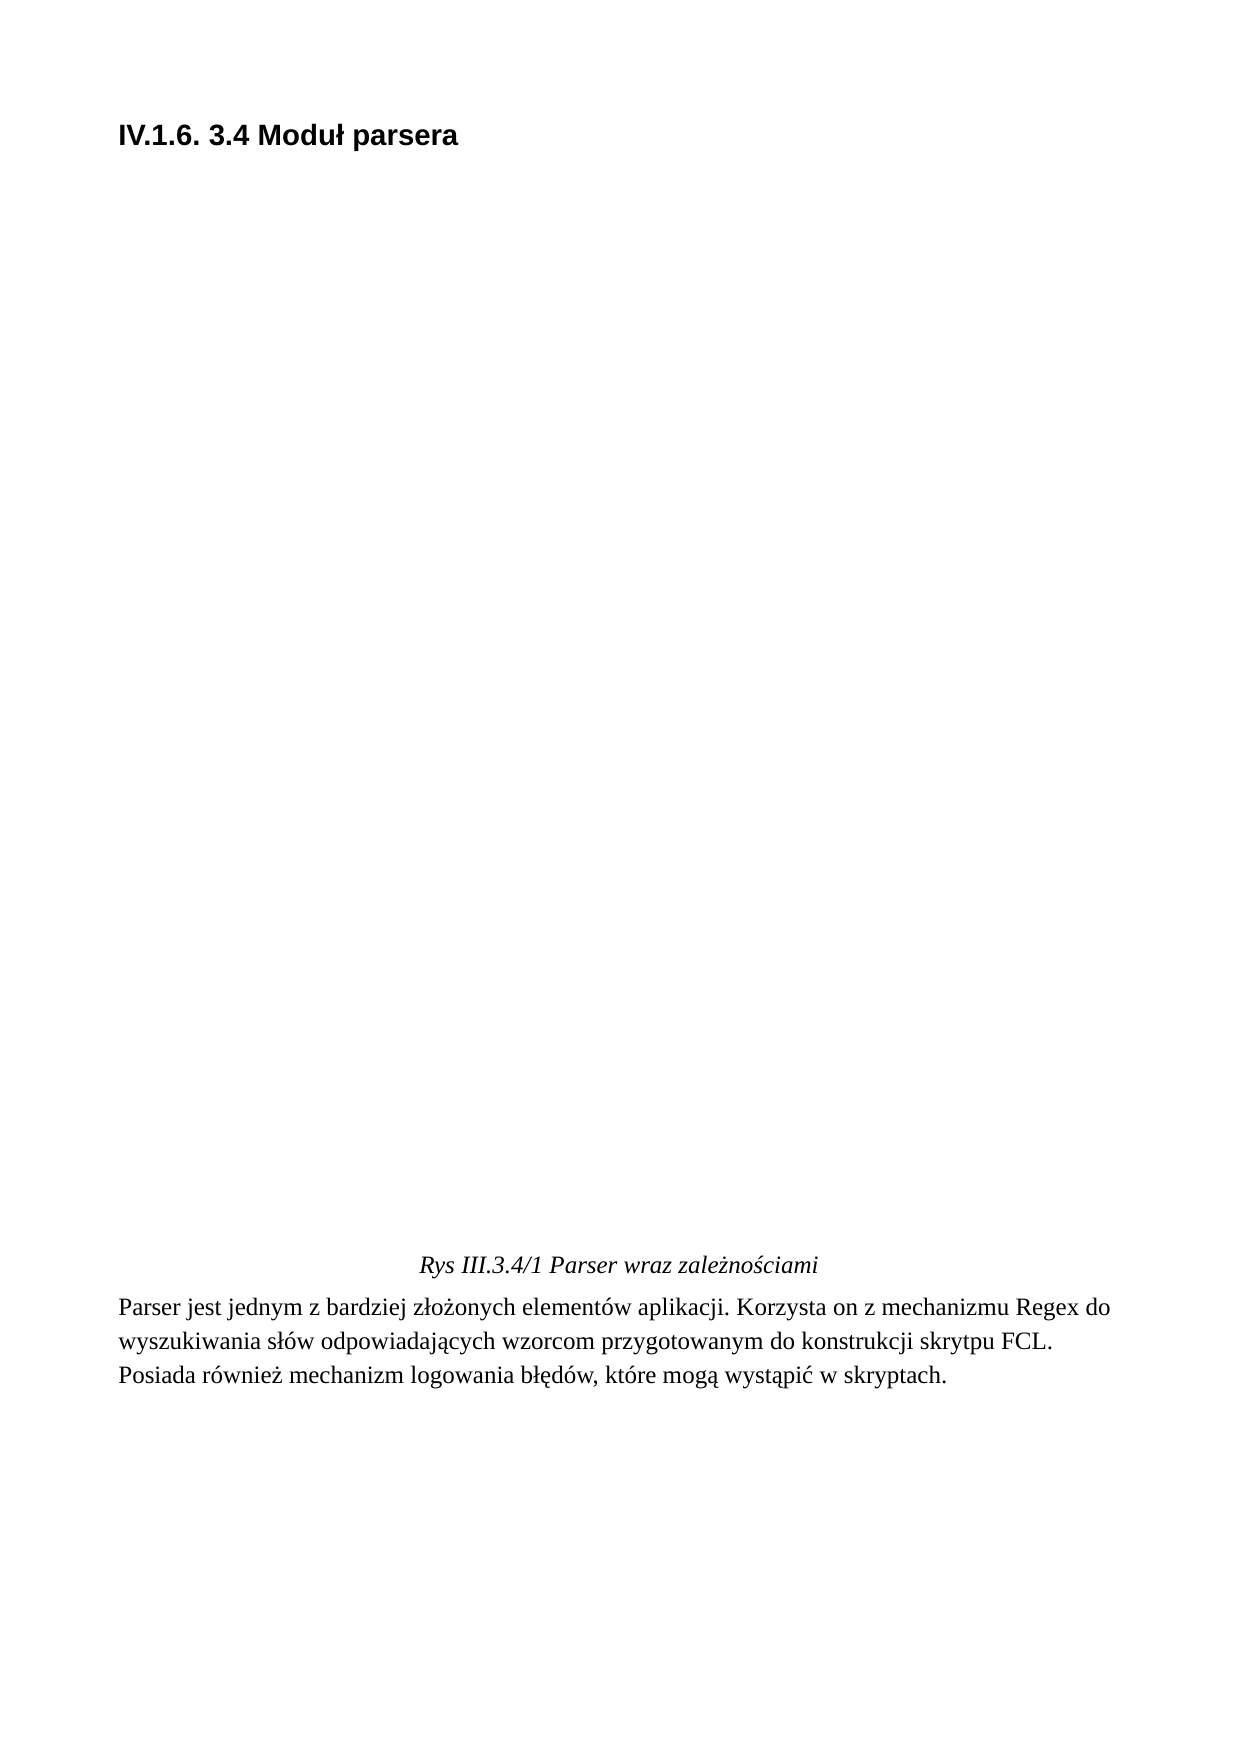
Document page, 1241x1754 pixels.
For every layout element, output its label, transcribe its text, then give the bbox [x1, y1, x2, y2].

text Parser jest jednym z bardziej złożonych elementów aplikacji. Korzysta on z mechanizmu Regex do wyszukiwania słów odpowiadających wzorcom przygotowanym do konstrukcji skrytpu FCL. Posiada również mechanizm logowania błędów, które mogą wystąpić w skryptach. [118, 1292, 1122, 1389]
text Rys III.3.4/1 Parser wraz zależnościami [118, 164, 1122, 1279]
subtitle 3.4 Moduł parsera [118, 118, 1122, 152]
